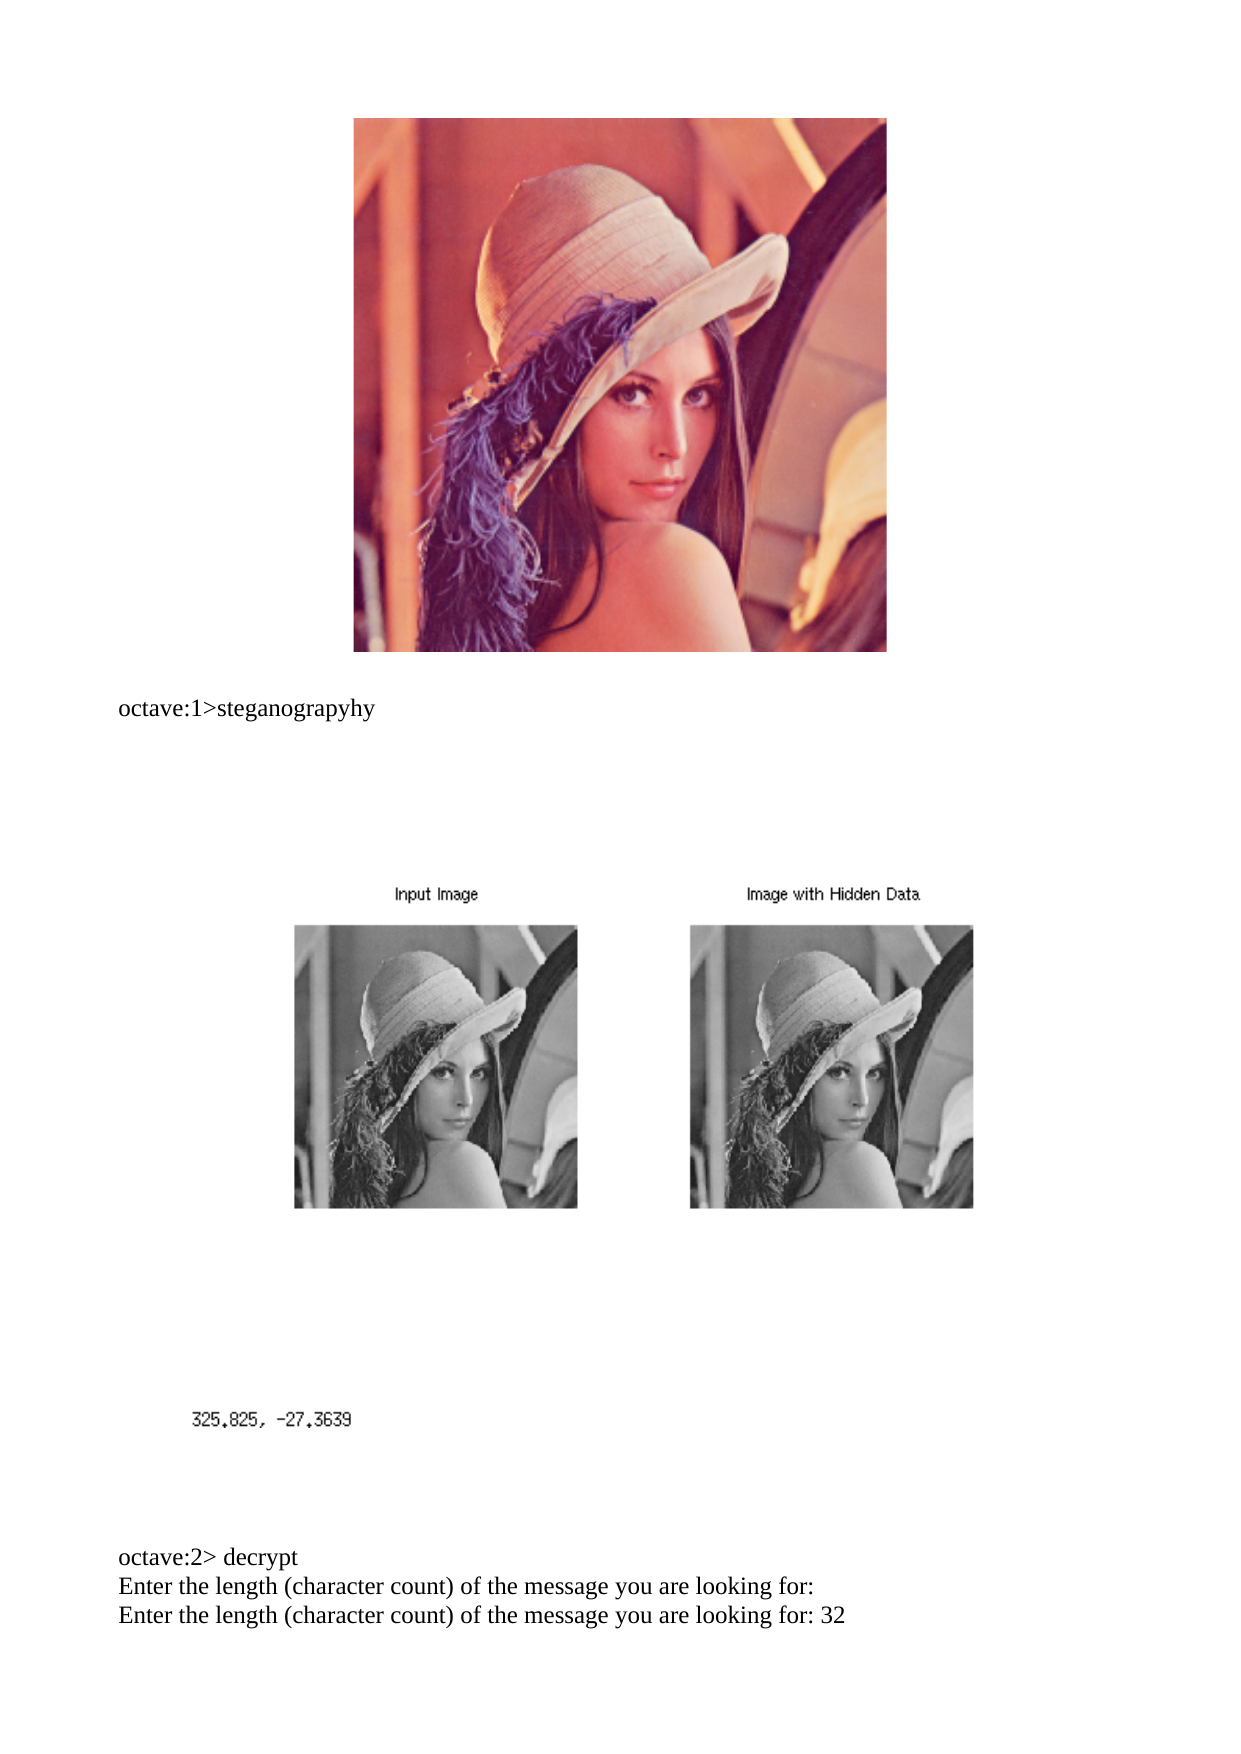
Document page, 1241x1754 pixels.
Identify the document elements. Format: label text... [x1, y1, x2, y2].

text octave:1>steganograpyhy [118, 693, 1122, 722]
picture [353, 118, 887, 652]
picture [182, 750, 1058, 1428]
text octave:2> decrypt [118, 1542, 1122, 1571]
text Enter the length (character count) of the message you are looking for: [118, 1571, 1122, 1600]
text Enter the length (character count) of the message you are looking for: 32 [118, 1600, 1122, 1628]
